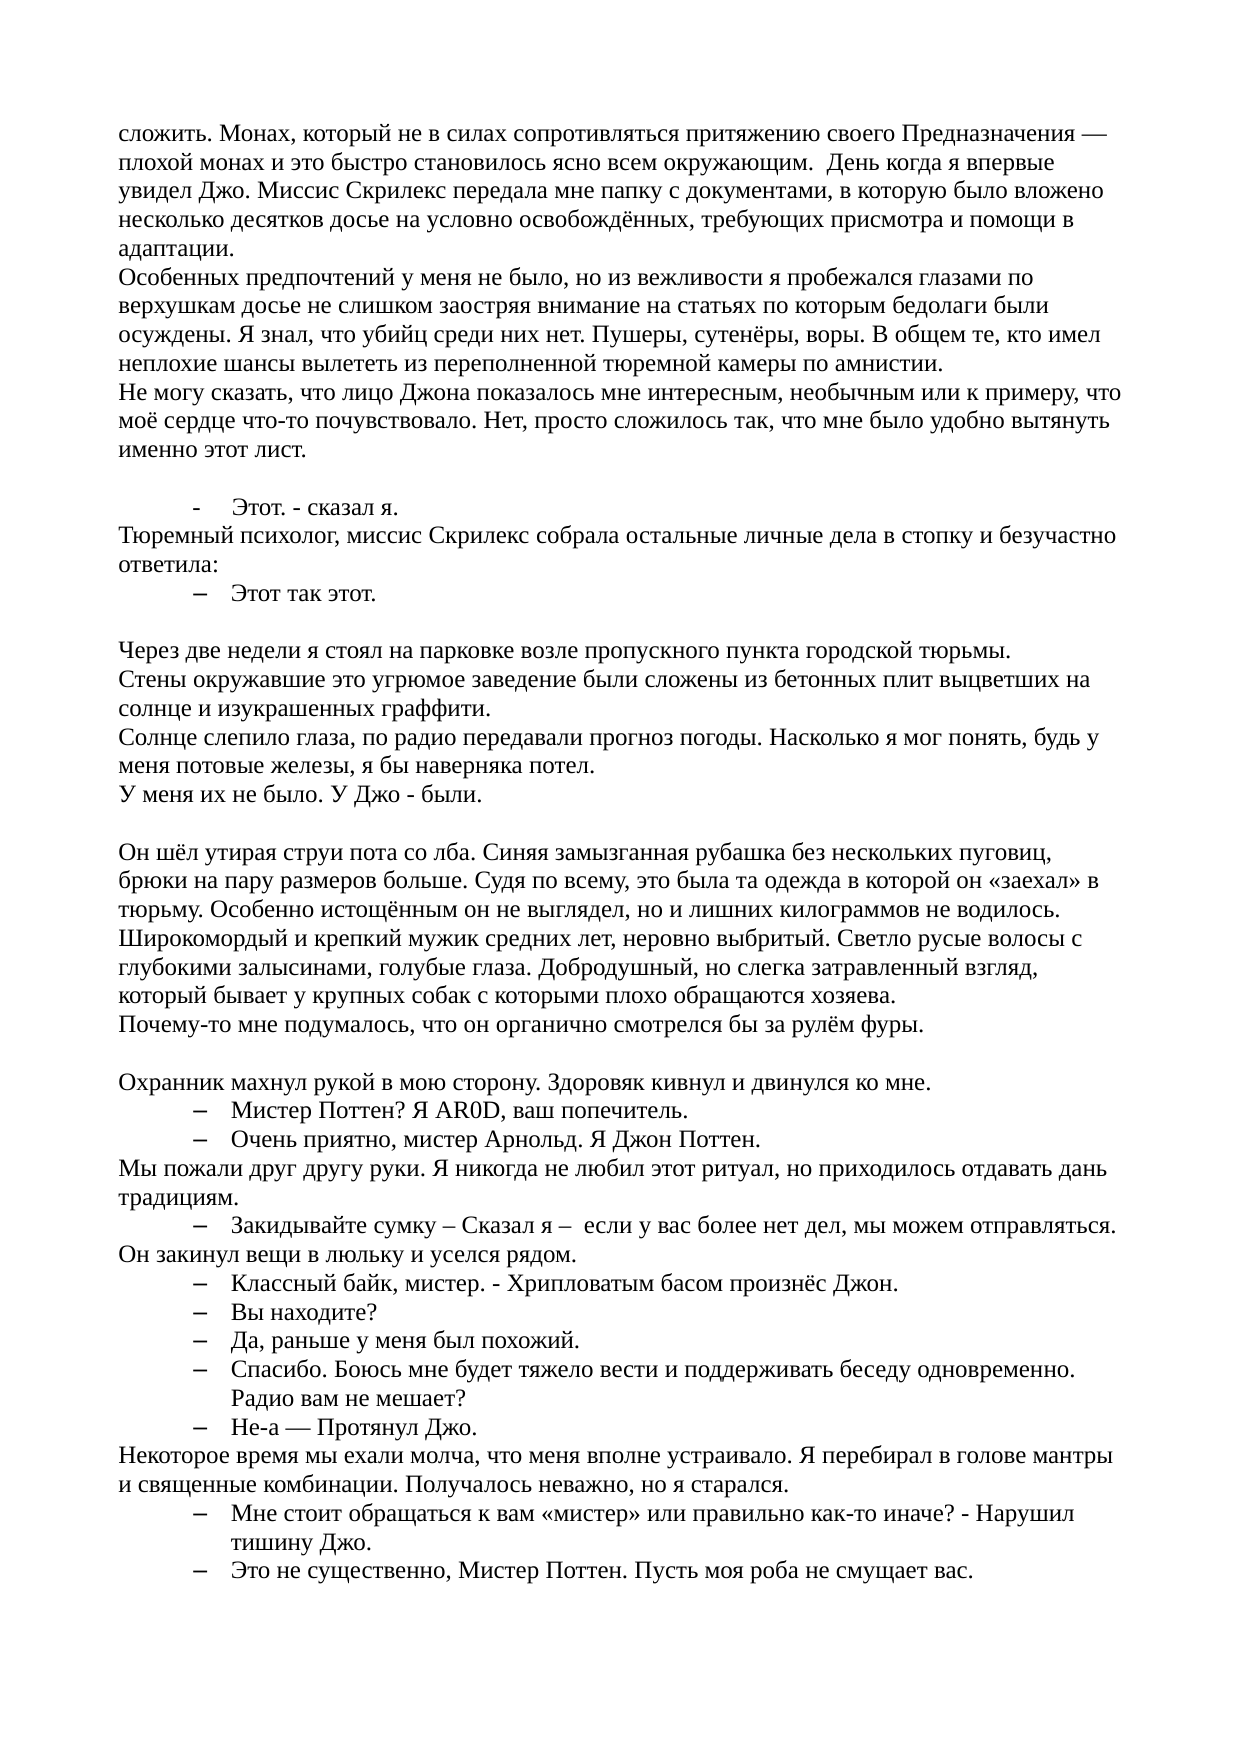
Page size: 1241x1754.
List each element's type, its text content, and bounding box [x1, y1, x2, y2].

text Не могу сказать, что лицо Джона показалось мне интересным, необычным или к примеру, что моё сердце что-то почувствовало. Нет, просто сложилось так, что мне было удобно вытянуть именно этот лист. [118, 377, 1122, 463]
list Вы находите? [193, 1297, 1122, 1326]
text - Этот. - сказал я. Тюремный психолог, миссис Скрилекс собрала остальные личные дела в стопку и безучастно ответила: [118, 492, 1122, 578]
list Это не существенно, Мистер Поттен. Пусть моя роба не смущает вас. [193, 1556, 1122, 1584]
list Мне стоит обращаться к вам «мистер» или правильно как-то иначе? - Нарушил тишину Джо. [193, 1498, 1122, 1556]
list Очень приятно, мистер Арнольд. Я Джон Поттен. [193, 1124, 1122, 1153]
list Да, раньше у меня был похожий. [193, 1326, 1122, 1354]
text Охранник махнул рукой в мою сторону. Здоровяк кивнул и двинулся ко мне. [118, 1067, 1122, 1096]
list Закидывайте сумку – Сказал я – если у вас более нет дел, мы можем отправляться. [193, 1211, 1122, 1239]
text Через две недели я стоял на парковке возле пропускного пункта городской тюрьмы. [118, 636, 1122, 664]
text Почему-то мне подумалось, что он органично смотрелся бы за рулём фуры. [118, 1009, 1122, 1038]
text Он закинул вещи в люльку и уселся рядом. [118, 1239, 1122, 1268]
list Этот так этот. [193, 578, 1122, 607]
text сложить. Монах, который не в силах сопротивляться притяжению своего Предназначения — плохой монах и это быстро становилось ясно всем окружающим. День когда я впервые увидел Джо. Миссис Скрилекс передала мне папку с документами, в которую было вложено несколько десятков досье на условно освобождённых, требующих присмотра и помощи в адаптации. [118, 118, 1122, 262]
text У меня их не было. У Джо - были. [118, 779, 1122, 808]
list Мистер Поттен? Я AR0D, ваш попечитель. [193, 1096, 1122, 1124]
text Особенных предпочтений у меня не было, но из вежливости я пробежался глазами по верхушкам досье не слишком заостряя внимание на статьях по которым бедолаги были осуждены. Я знал, что убийц среди них нет. Пушеры, сутенёры, воры. В общем те, кто имел неплохие шансы вылететь из переполненной тюремной камеры по амнистии. [118, 262, 1122, 377]
list Не-а — Протянул Джо. [193, 1412, 1122, 1441]
text Некоторое время мы ехали молча, что меня вполне устраивало. Я перебирал в голове мантры и священные комбинации. Получалось неважно, но я старался. [118, 1441, 1122, 1498]
list Классный байк, мистер. - Хрипловатым басом произнёс Джон. [193, 1268, 1122, 1297]
text Стены окружавшие это угрюмое заведение были сложены из бетонных плит выцветших на солнце и изукрашенных граффити. [118, 664, 1122, 722]
text Мы пожали друг другу руки. Я никогда не любил этот ритуал, но приходилось отдавать дань традициям. [118, 1153, 1122, 1211]
text Он шёл утирая струи пота со лба. Синяя замызганная рубашка без нескольких пуговиц, брюки на пару размеров больше. Судя по всему, это была та одежда в которой он «заехал» в тюрьму. Особенно истощённым он не выглядел, но и лишних килограммов не водилось. Широкомордый и крепкий мужик средних лет, неровно выбритый. Светло русые волосы с глубокими залысинами, голубые глаза. Добродушный, но слегка затравленный взгляд, который бывает у крупных собак с которыми плохо обращаются хозяева. [118, 808, 1122, 1009]
text Солнце слепило глаза, по радио передавали прогноз погоды. Насколько я мог понять, будь у меня потовые железы, я бы наверняка потел. [118, 722, 1122, 779]
list Спасибо. Боюсь мне будет тяжело вести и поддерживать беседу одновременно. Радио вам не мешает? [193, 1354, 1122, 1412]
